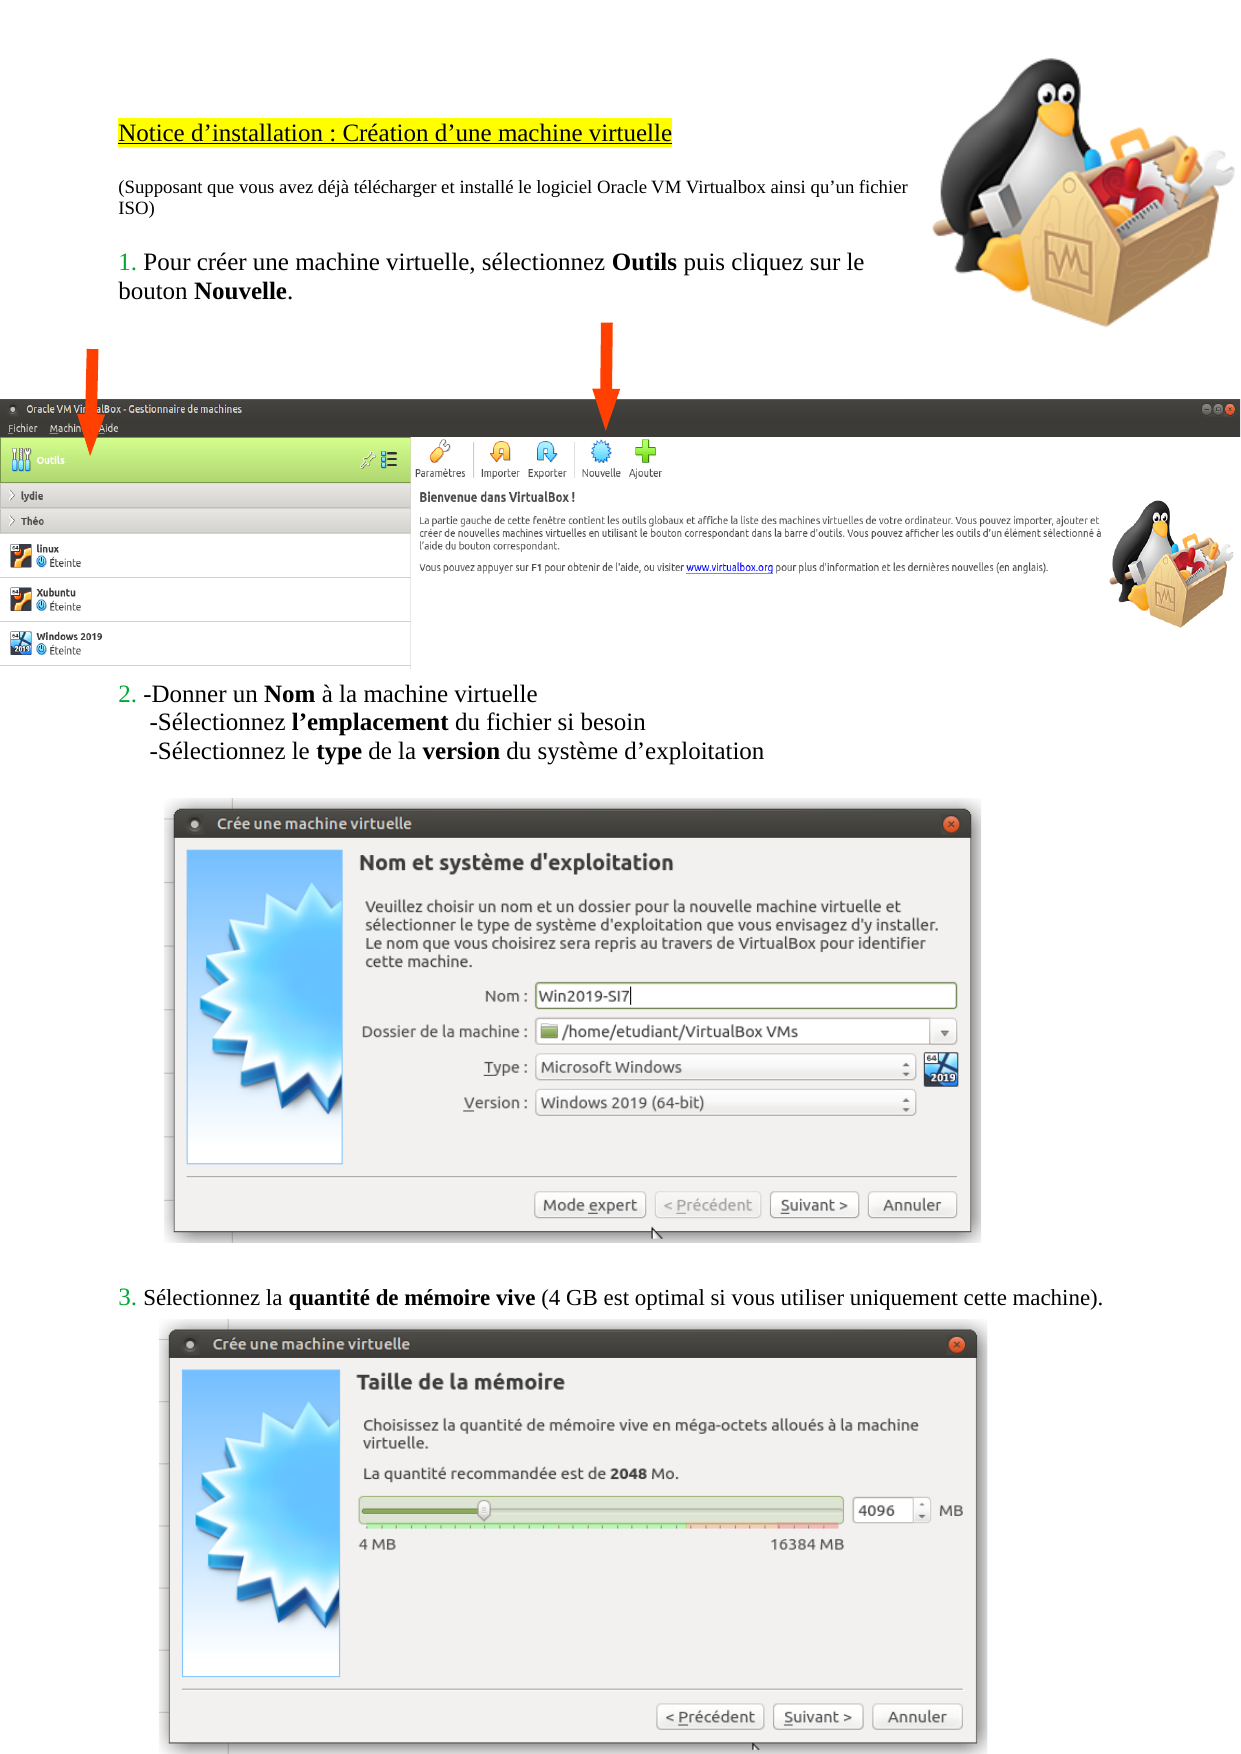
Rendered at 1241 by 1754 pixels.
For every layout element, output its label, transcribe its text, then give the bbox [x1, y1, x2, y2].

text (Supposant que vous avez déjà télécharger et installé le logiciel Oracle VM Virtualbox ainsi qu’un fichier ISO) [118, 176, 927, 219]
picture [0, 399, 1241, 669]
text 1. Pour créer une machine virtuelle, sélectionnez Outils puis cliquez sur le bouton Nouvelle. [118, 247, 927, 305]
picture [158, 1319, 988, 1754]
text 2. -Donner un Nom à la machine virtuelle [118, 679, 1122, 707]
picture [927, 0, 1241, 357]
text 3. Sélectionnez la quantité de mémoire vive (4 GB est optimal si vous utiliser uniquement cette machine). [118, 1282, 1122, 1311]
picture [163, 798, 982, 1243]
text -Sélectionnez l’emplacement du fichier si besoin [118, 707, 1122, 736]
text -Sélectionnez le type de la version du système d’exploitation [118, 736, 1122, 765]
text Notice d’installation : Création d’une machine virtuelle [118, 118, 927, 147]
